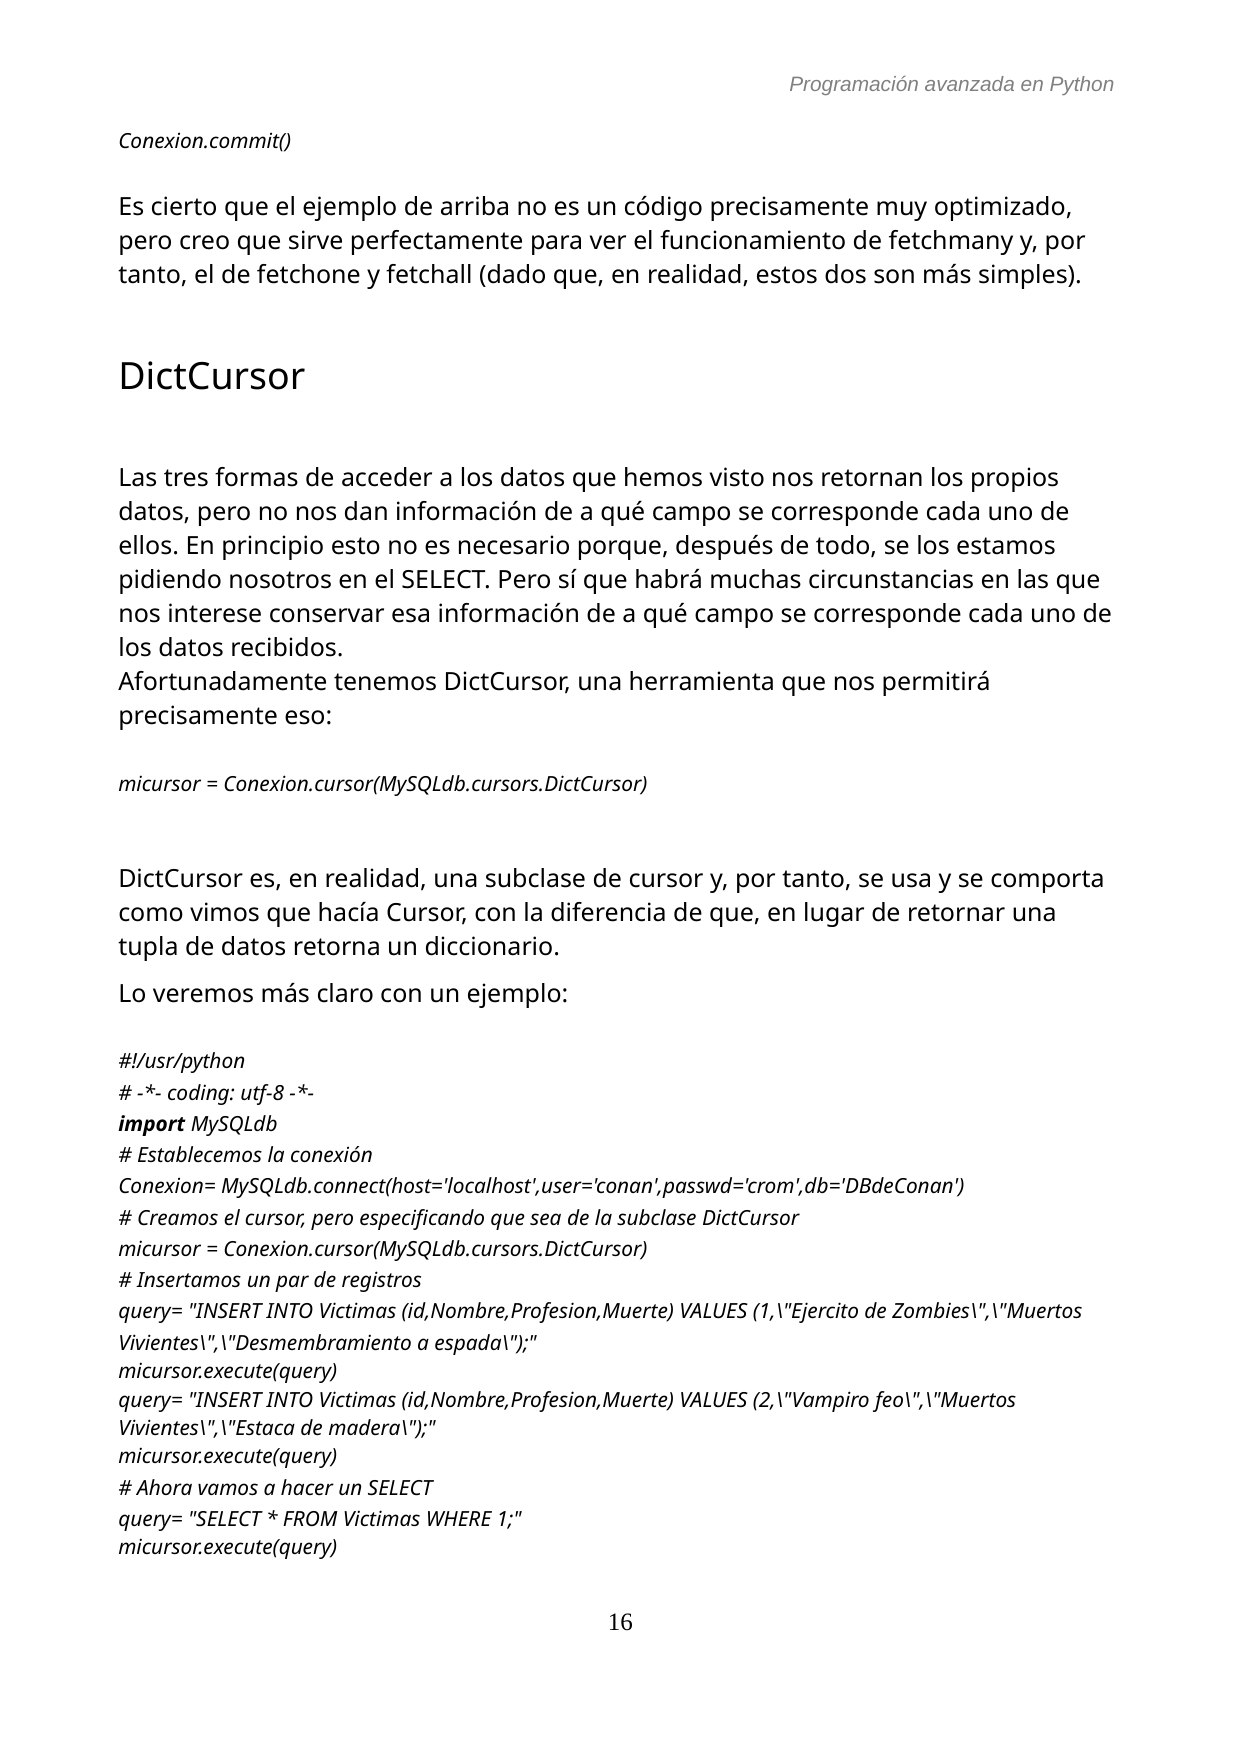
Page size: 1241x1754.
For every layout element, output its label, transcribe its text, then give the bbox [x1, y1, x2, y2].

text # Ahora vamos a hacer un SELECT [118, 1470, 1122, 1501]
text import MySQLdb [118, 1106, 1122, 1137]
text Las tres formas de acceder a los datos que hemos visto nos retornan los propios datos, pero no nos dan información de a qué campo se corresponde cada uno de ellos. En principio esto no es necesario porque, después de todo, se los estamos pidiendo nosotros en el SELECT. Pero sí que habrá muchas circunstancias en las que nos interese conservar esa información de a qué campo se corresponde cada uno de los datos recibidos. [118, 459, 1122, 664]
text # Creamos el cursor, pero especificando que sea de la subclase DictCursor [118, 1200, 1122, 1231]
text query= "INSERT INTO Victimas (id,Nombre,Profesion,Muerte) VALUES (2,\"Vampiro feo\",\"Muertos Vivientes\",\"Estaca de madera\");" [118, 1385, 1122, 1442]
text Lo veremos más claro con un ejemplo: [118, 976, 1122, 1010]
text micursor = Conexion.cursor(MySQLdb.cursors.DictCursor) [118, 766, 1122, 797]
text # Establecemos la conexión [118, 1137, 1122, 1169]
text Afortunadamente tenemos DictCursor, una herramienta que nos permitirá precisamente eso: [118, 664, 1122, 732]
text DictCursor [118, 349, 1122, 401]
text micursor.execute(query) [118, 1532, 1122, 1561]
text Conexion.commit() [118, 126, 1122, 154]
text Es cierto que el ejemplo de arriba no es un código precisamente muy optimizado, pero creo que sirve perfectamente para ver el funcionamiento de fetchmany y, por tanto, el de fetchone y fetchall (dado que, en realidad, estos dos son más simples). [118, 188, 1122, 290]
text # -*- coding: utf-8 -*- [118, 1075, 1122, 1106]
text Conexion= MySQLdb.connect(host='localhost',user='conan',passwd='crom',db='DBdeConan') [118, 1169, 1122, 1200]
text micursor.execute(query) [118, 1442, 1122, 1470]
text DictCursor es, en realidad, una subclase de cursor y, por tanto, se usa y se comporta como vimos que hacía Cursor, con la diferencia de que, en lugar de retornar una tupla de datos retorna un diccionario. [118, 827, 1122, 963]
text micursor = Conexion.cursor(MySQLdb.cursors.DictCursor) [118, 1231, 1122, 1262]
text # Insertamos un par de registros [118, 1262, 1122, 1294]
text micursor.execute(query) [118, 1356, 1122, 1385]
text query= "INSERT INTO Victimas (id,Nombre,Profesion,Muerte) VALUES (1,\"Ejercito de Zombies\",\"Muertos Vivientes\",\"Desmembramiento a espada\");" [118, 1294, 1122, 1356]
text #!/usr/python [118, 1044, 1122, 1075]
text query= "SELECT * FROM Victimas WHERE 1;" [118, 1501, 1122, 1532]
